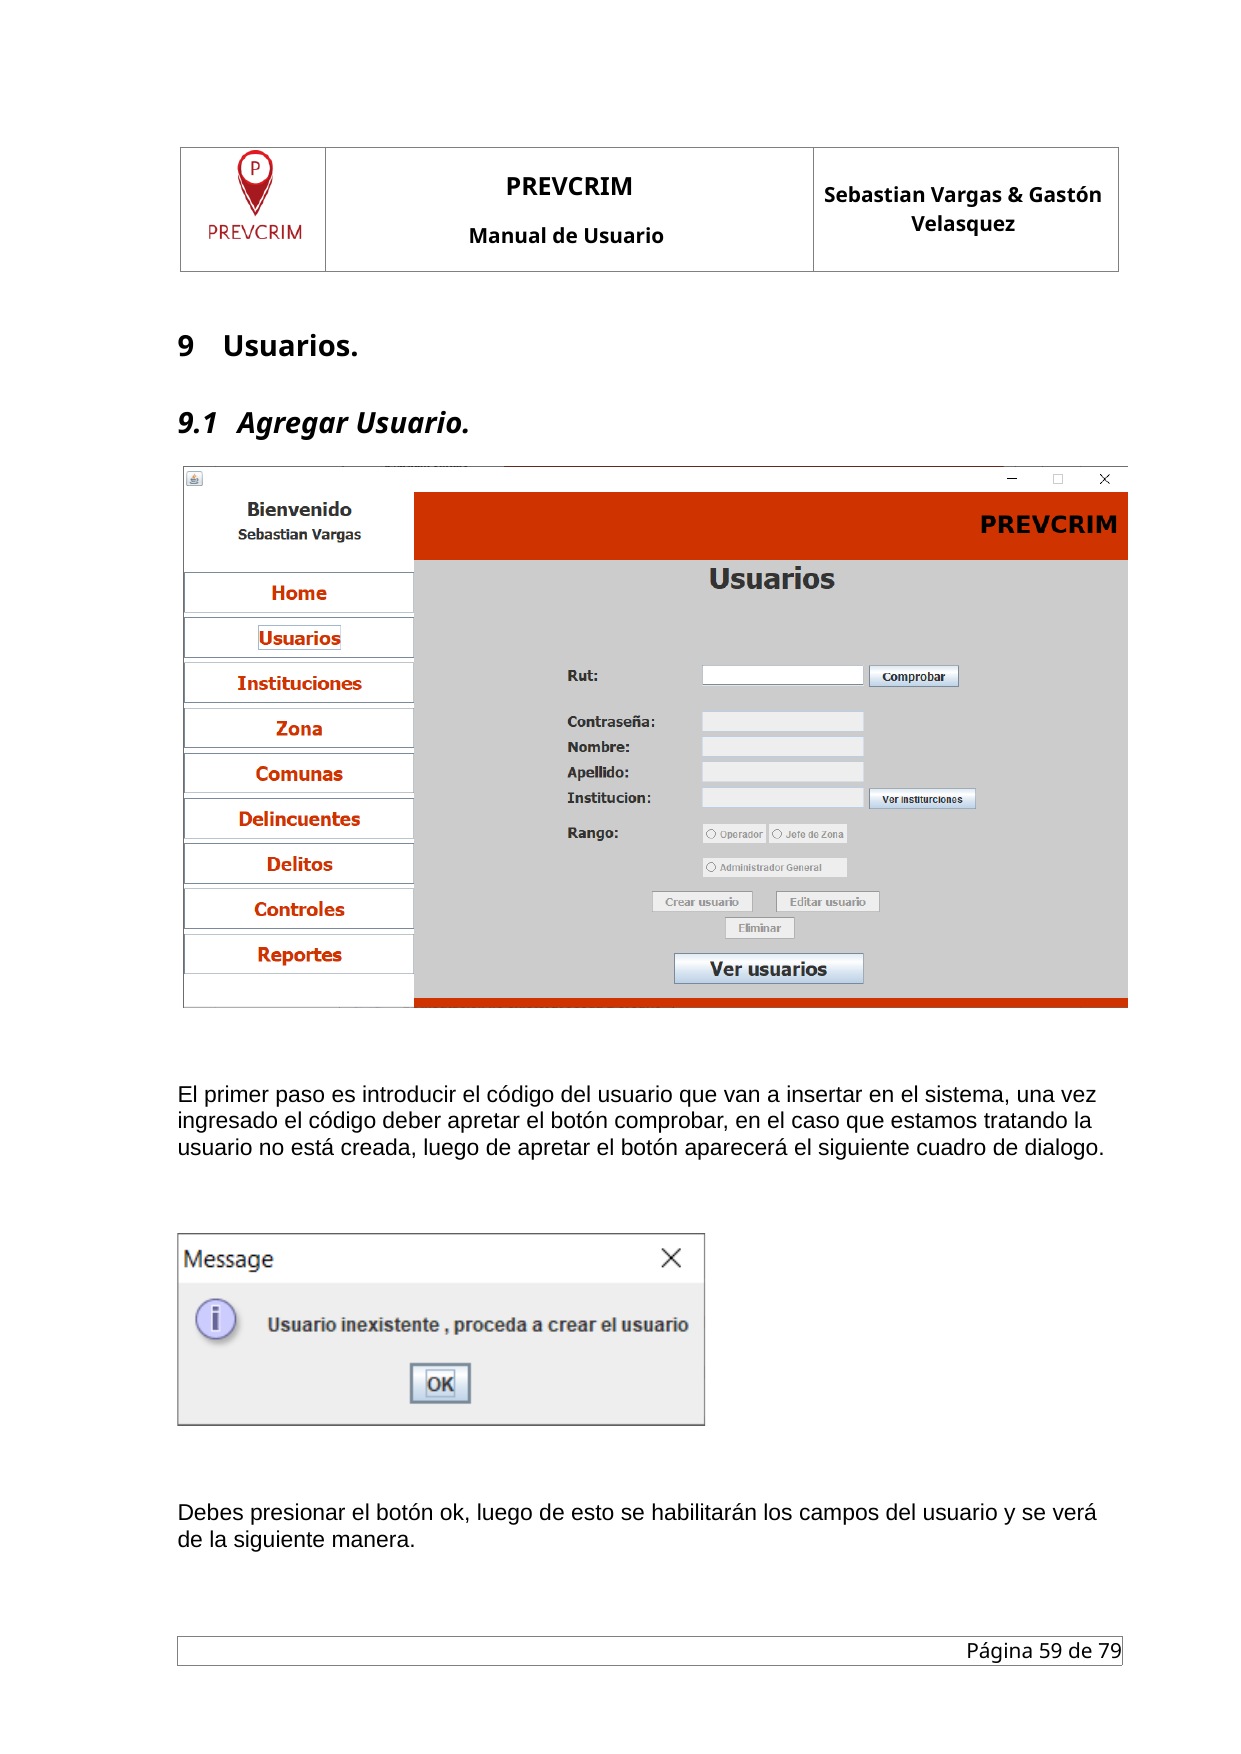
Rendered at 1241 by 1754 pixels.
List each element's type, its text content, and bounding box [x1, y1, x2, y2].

text El primer paso es introducir el código del usuario que van a insertar en el sistema, una vez ingresado el código deber apretar el botón comprobar, en el caso que estamos tratando la usuario no está creada, luego de apretar el botón aparecerá el siguiente cuadro de dialogo. [177, 1081, 1122, 1160]
subtitle Usuarios. [177, 325, 1122, 365]
text Debes presionar el botón ok, luego de esto se habilitarán los campos del usuario y se verá de la siguiente manera. [177, 1499, 1122, 1552]
subtitle Agregar Usuario. [177, 402, 1122, 442]
